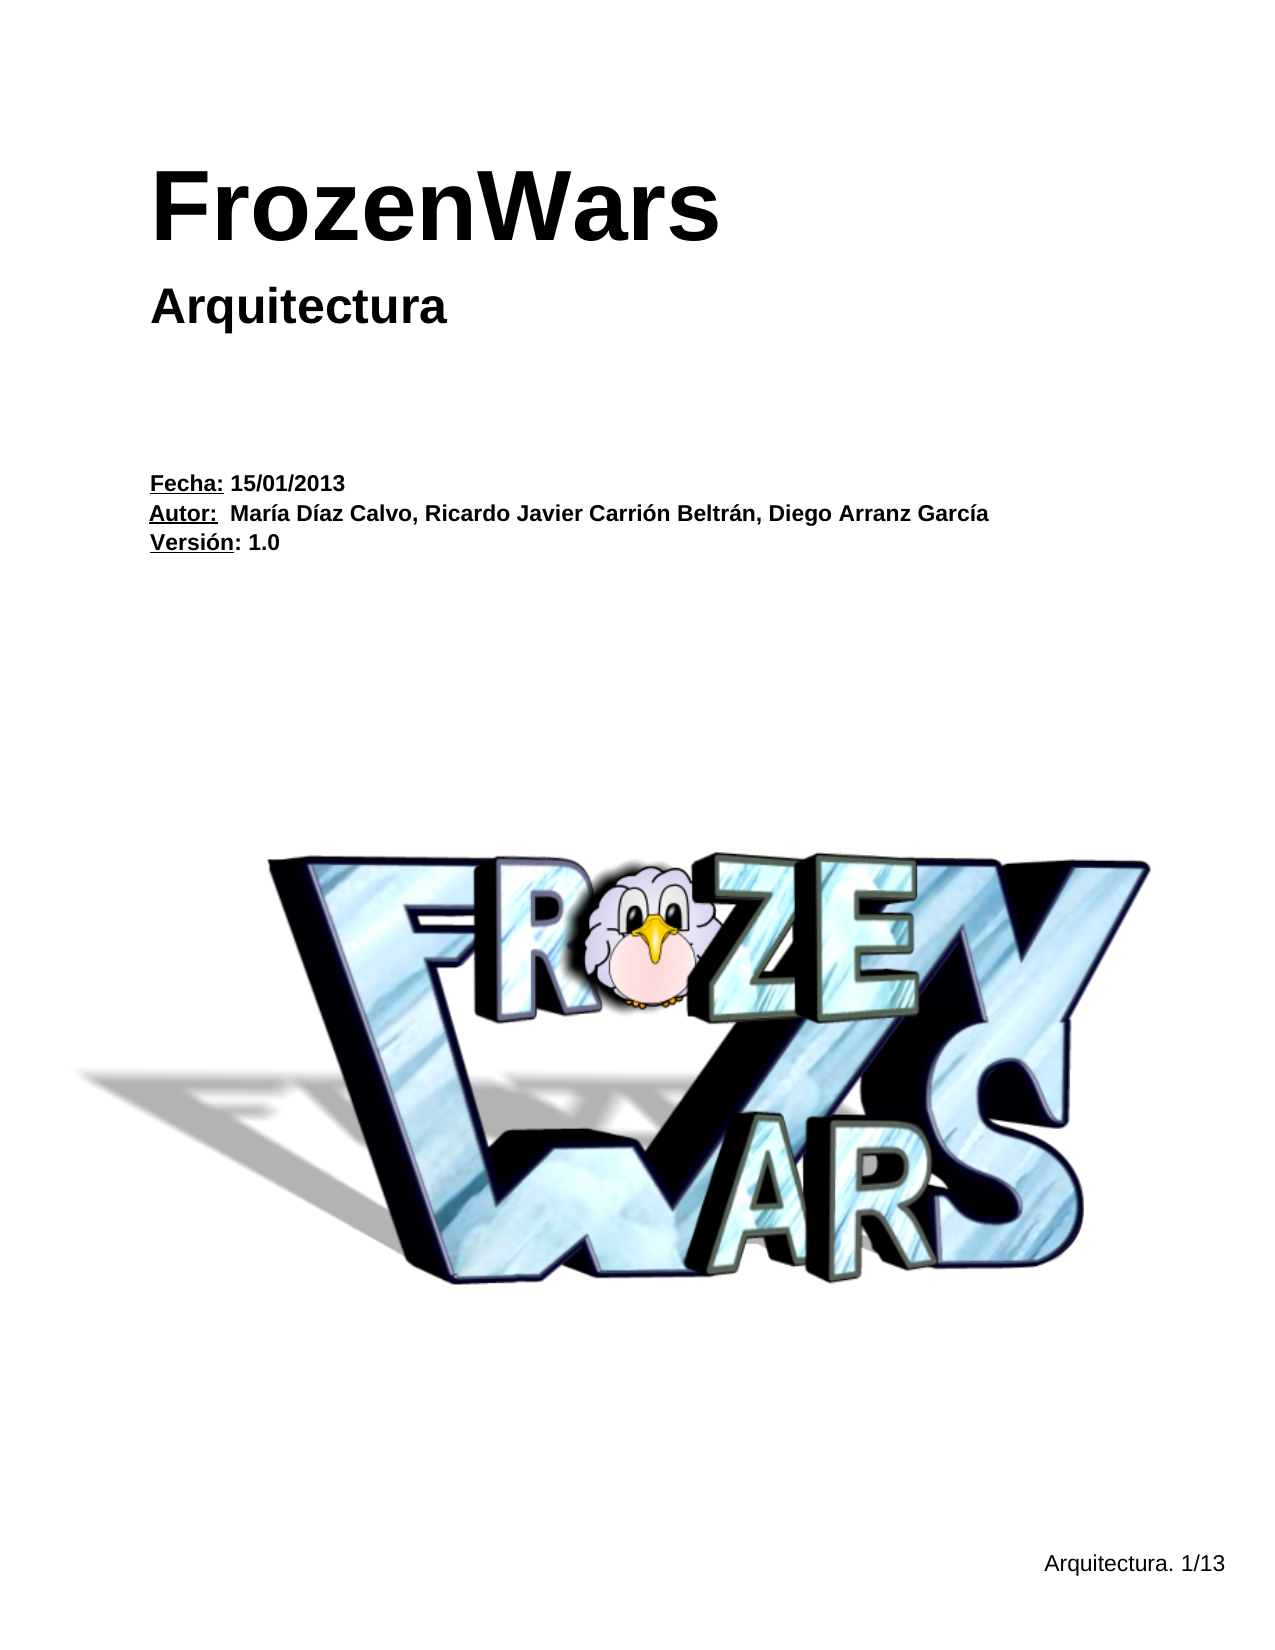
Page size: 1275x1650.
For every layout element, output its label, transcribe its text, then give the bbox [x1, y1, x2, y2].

text Arquitectura [150, 278, 1125, 334]
text Fecha: 15/01/2013 [150, 471, 1125, 497]
text Versión: 1.0 [150, 530, 1125, 555]
picture [59, 847, 1152, 1286]
text FrozenWars [150, 150, 1125, 262]
text Autor: María Díaz Calvo, Ricardo Javier Carrión Beltrán, Diego Arranz García [148, 500, 1108, 526]
